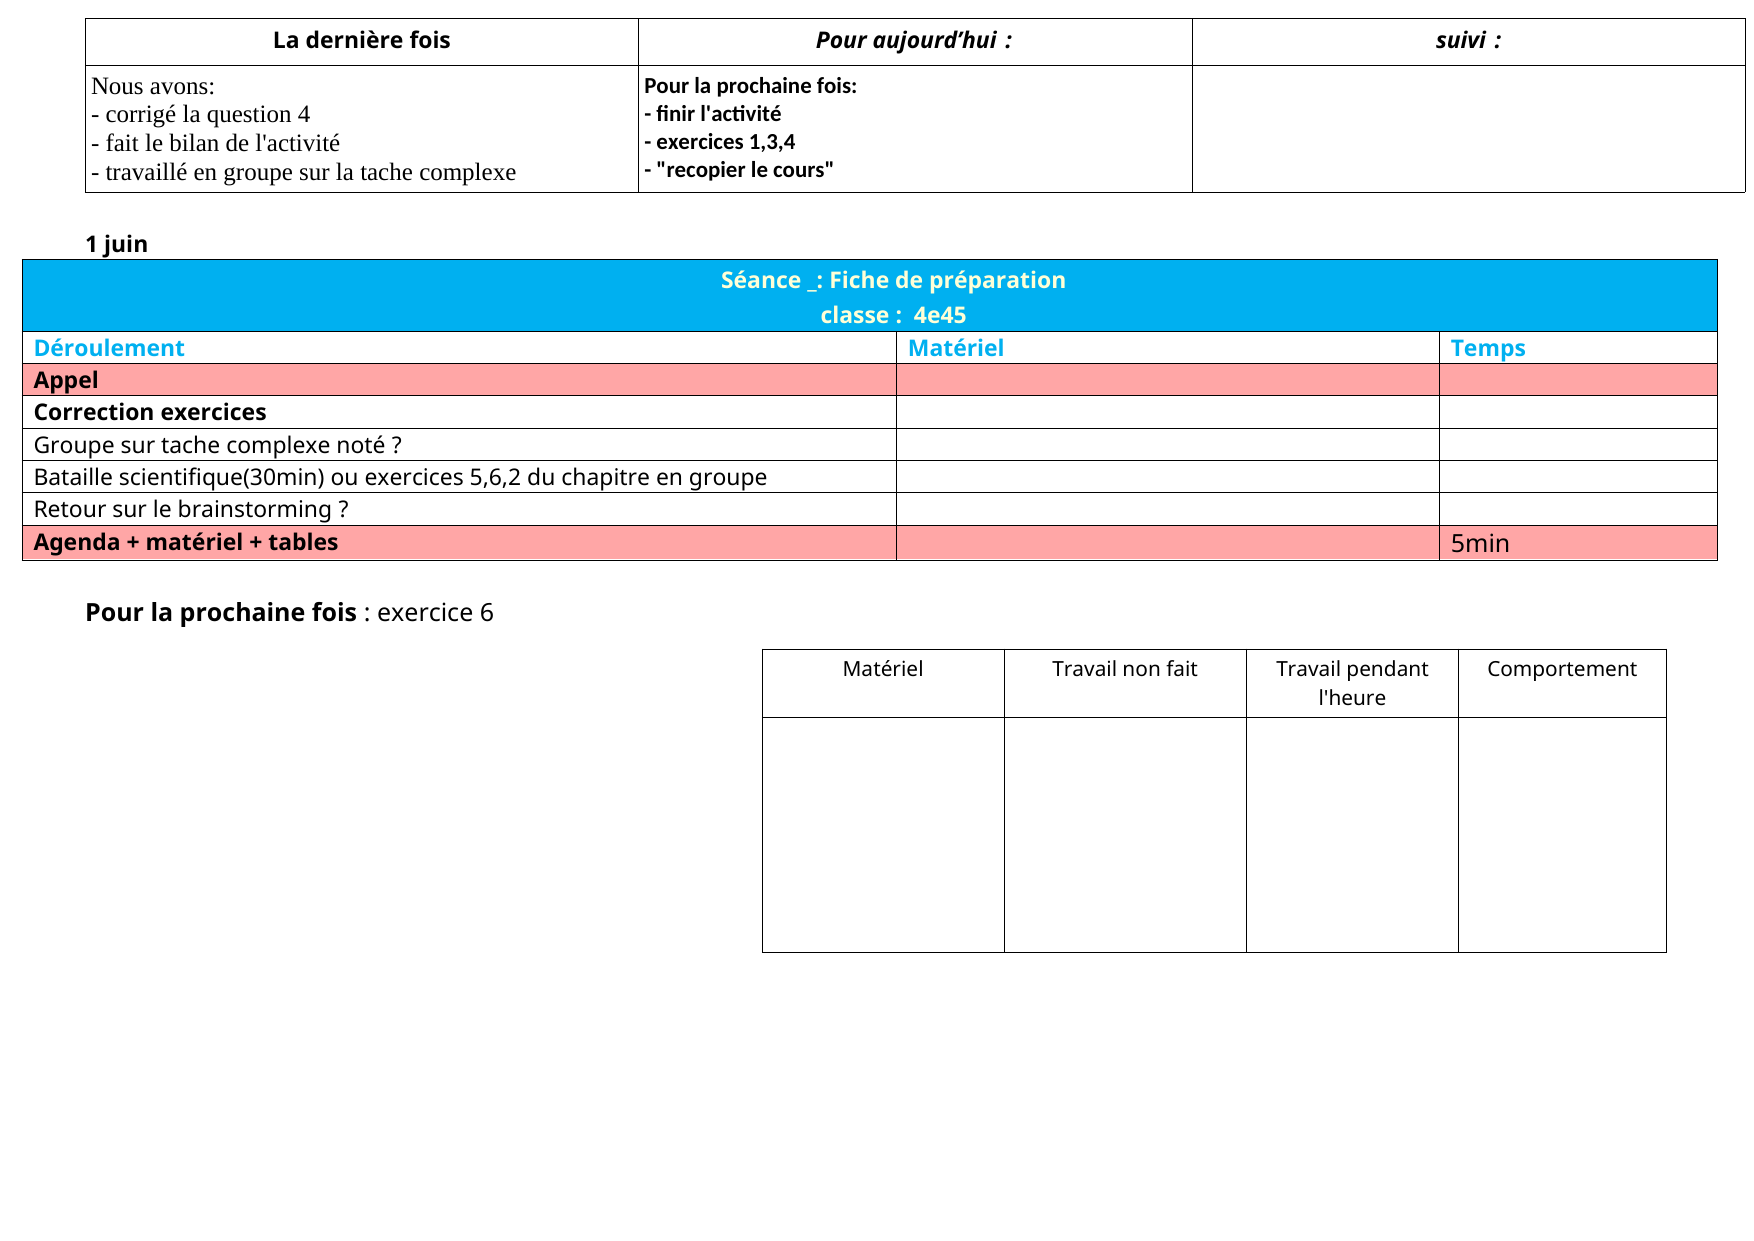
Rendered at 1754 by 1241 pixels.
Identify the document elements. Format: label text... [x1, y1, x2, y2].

table_header Travail pendant l'heure [1247, 650, 1458, 717]
table_header Séance _: Fiche de préparation classe : 4e45 [23, 260, 1717, 331]
table_cell [1440, 461, 1717, 492]
table_header Comportement [1459, 650, 1666, 717]
table_cell Déroulement [23, 332, 896, 363]
table_cell Agenda + matériel + tables [23, 526, 896, 559]
table_cell [1440, 364, 1717, 395]
table_cell Bataille scientifique(30min) ou exercices 5,6,2 du chapitre en groupe [23, 461, 896, 492]
table_cell Appel [23, 364, 896, 395]
table_cell Matériel [897, 332, 1439, 363]
table_header Pour aujourd’hui : [639, 19, 1192, 65]
table_cell [897, 526, 1439, 559]
table_cell Nous avons: - corrigé la question 4 - fait le bilan de l'activité - travaillé en groupe sur la tache complexe [86, 66, 638, 192]
table_cell [897, 396, 1439, 428]
table_cell [897, 461, 1439, 492]
table_cell [1193, 66, 1745, 192]
table_cell [1440, 493, 1717, 524]
table_cell Temps [1440, 332, 1717, 363]
table_cell [1440, 429, 1717, 460]
table_cell [1005, 718, 1246, 952]
table_cell Correction exercices [23, 396, 896, 428]
table_cell [897, 429, 1439, 460]
table_cell [1247, 718, 1458, 952]
table_cell Pour la prochaine fois: - finir l'activité - exercices 1,3,4 - "recopier le cours" [639, 66, 1192, 192]
table_cell [1459, 718, 1666, 952]
table_cell [763, 718, 1004, 952]
table_cell [897, 364, 1439, 395]
table_cell [897, 493, 1439, 524]
table_header suivi : [1193, 19, 1745, 65]
table_header Travail non fait [1005, 650, 1246, 717]
table_cell Groupe sur tache complexe noté ? [23, 429, 896, 460]
text 1 juin [85, 228, 1754, 259]
text Pour la prochaine fois : exercice 6 [85, 595, 1745, 629]
table_header La dernière fois [86, 19, 638, 65]
table_cell 5min [1440, 526, 1717, 559]
table_cell Retour sur le brainstorming ? [23, 493, 896, 524]
table_header Matériel [763, 650, 1004, 717]
table_cell [1440, 396, 1717, 428]
